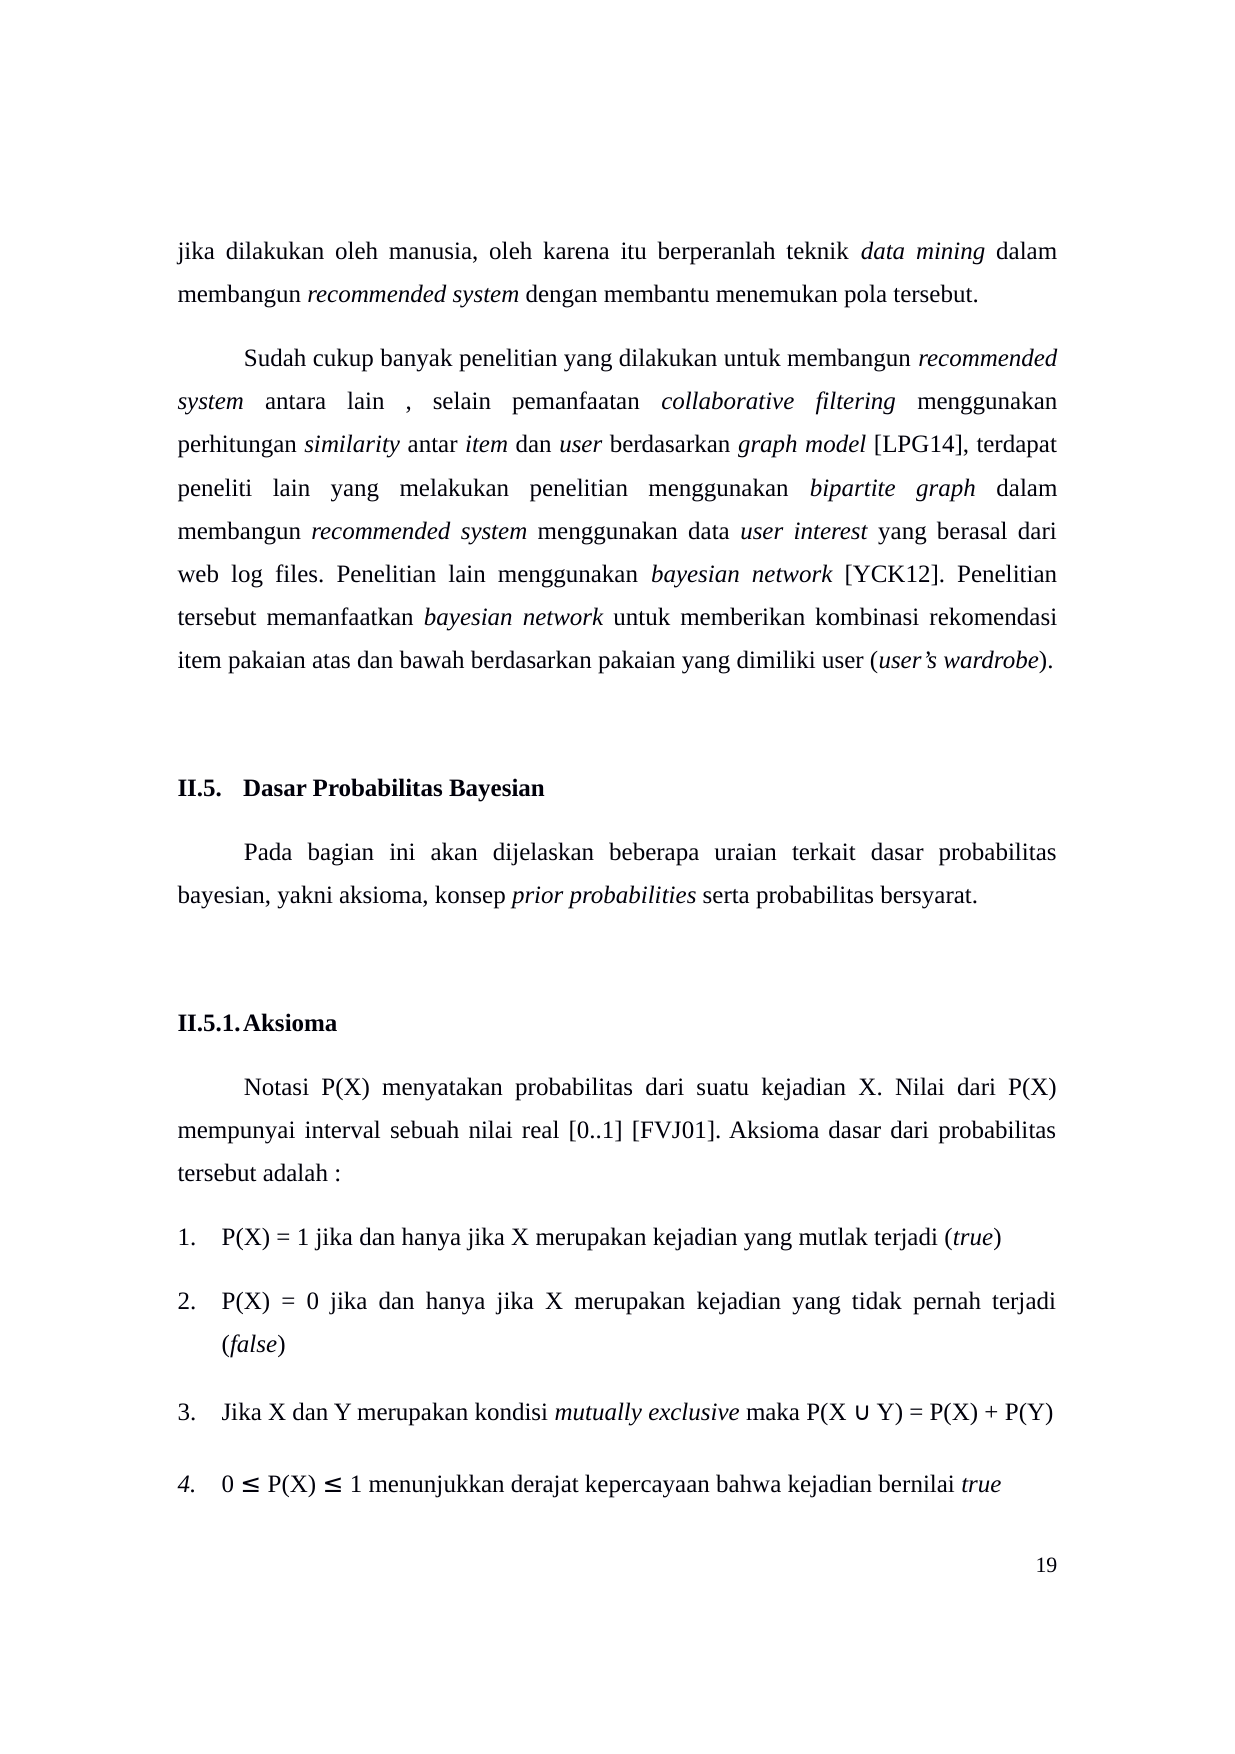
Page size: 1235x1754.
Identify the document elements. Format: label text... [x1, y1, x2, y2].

subtitle Dasar Probabilitas Bayesian [177, 773, 1057, 802]
list 0 ≤ P(X) ≤ 1 menunjukkan derajat kepercayaan bahwa kejadian bernilai true [177, 1465, 1057, 1499]
text Pada bagian ini akan dijelaskan beberapa uraian terkait dasar probabilitas bayesian, yakni aksioma, konsep prior probabilities serta probabilitas bersyarat. [177, 837, 1057, 909]
list P(X) = 0 jika dan hanya jika X merupakan kejadian yang tidak pernah terjadi (false) [177, 1286, 1057, 1358]
list P(X) = 1 jika dan hanya jika X merupakan kejadian yang mutlak terjadi (true) [177, 1222, 1057, 1251]
text Sudah cukup banyak penelitian yang dilakukan untuk membangun recommended system antara lain , selain pemanfaatan collaborative filtering menggunakan perhitungan similarity antar item dan user berdasarkan graph model [LPG14], terdapat peneliti lain yang melakukan penelitian menggunakan bipartite graph dalam membangun recommended system menggunakan data user interest yang berasal dari web log files. Penelitian lain menggunakan bayesian network [YCK12]. Penelitian tersebut memanfaatkan bayesian network untuk memberikan kombinasi rekomendasi item pakaian atas dan bawah berdasarkan pakaian yang dimiliki user (user’s wardrobe). [177, 343, 1057, 674]
text Notasi P(X) menyatakan probabilitas dari suatu kejadian X. Nilai dari P(X) mempunyai interval sebuah nilai real [0..1] [FVJ01]. Aksioma dasar dari probabilitas tersebut adalah : [177, 1072, 1057, 1187]
subtitle Aksioma [177, 1008, 1057, 1037]
text jika dilakukan oleh manusia, oleh karena itu berperanlah teknik data mining dalam membangun recommended system dengan membantu menemukan pola tersebut. [177, 236, 1057, 308]
list Jika X dan Y merupakan kondisi mutually exclusive maka P(X ∪ Y) = P(X) + P(Y) [177, 1393, 1057, 1427]
